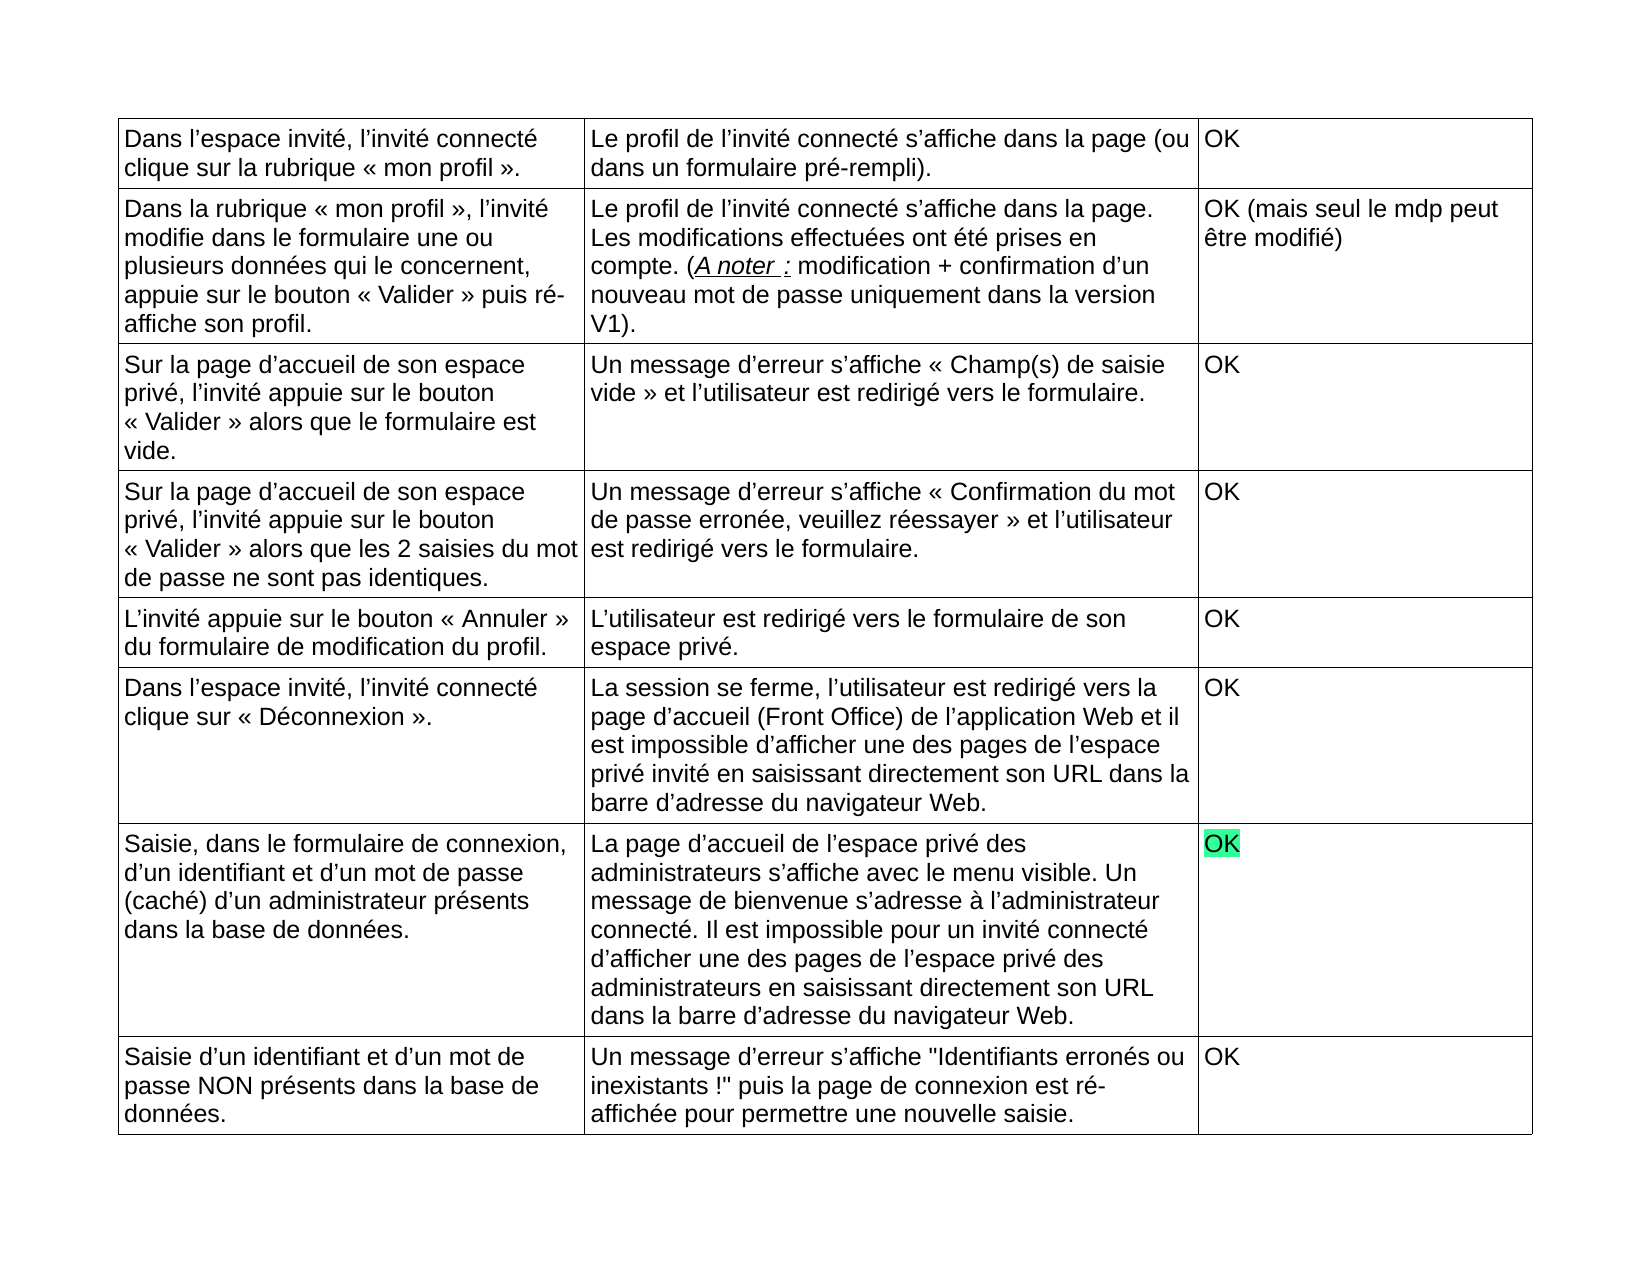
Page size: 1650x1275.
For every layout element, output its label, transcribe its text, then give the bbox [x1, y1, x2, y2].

table_cell Saisie, dans le formulaire de connexion, d’un identifiant et d’un mot de passe (caché) d’un administrateur présents dans la base de données. [119, 824, 584, 1036]
table_cell OK [1199, 668, 1532, 822]
table_cell Le profil de l’invité connecté s’affiche dans la page. Les modifications effectuées ont été prises en compte. (A noter : modification + confirmation d’un nouveau mot de passe uniquement dans la version V1). [585, 189, 1198, 343]
table_cell OK [1199, 119, 1532, 188]
table_cell OK [1199, 471, 1532, 597]
table_cell Sur la page d’accueil de son espace privé, l’invité appuie sur le bouton « Valider » alors que les 2 saisies du mot de passe ne sont pas identiques. [119, 471, 584, 597]
table_cell Sur la page d’accueil de son espace privé, l’invité appuie sur le bouton « Valider » alors que le formulaire est vide. [119, 344, 584, 470]
table_cell Un message d’erreur s’affiche « Champ(s) de saisie vide » et l’utilisateur est redirigé vers le formulaire. [585, 344, 1198, 470]
table_cell La session se ferme, l’utilisateur est redirigé vers la page d’accueil (Front Office) de l’application Web et il est impossible d’afficher une des pages de l’espace privé invité en saisissant directement son URL dans la barre d’adresse du navigateur Web. [585, 668, 1198, 822]
table_cell Dans l’espace invité, l’invité connecté clique sur « Déconnexion ». [119, 668, 584, 822]
table_cell OK [1199, 344, 1532, 470]
table_cell OK [1199, 598, 1532, 667]
table_cell Saisie d’un identifiant et d’un mot de passe NON présents dans la base de données. [119, 1037, 584, 1134]
table_cell OK [1199, 1037, 1532, 1134]
table_cell L’utilisateur est redirigé vers le formulaire de son espace privé. [585, 598, 1198, 667]
table_cell OK [1199, 824, 1532, 1036]
table_cell Un message d’erreur s’affiche « Confirmation du mot de passe erronée, veuillez réessayer » et l’utilisateur est redirigé vers le formulaire. [585, 471, 1198, 597]
table_cell La page d’accueil de l’espace privé des administrateurs s’affiche avec le menu visible. Un message de bienvenue s’adresse à l’administrateur connecté. Il est impossible pour un invité connecté d’afficher une des pages de l’espace privé des administrateurs en saisissant directement son URL dans la barre d’adresse du navigateur Web. [585, 824, 1198, 1036]
table_cell Dans la rubrique « mon profil », l’invité modifie dans le formulaire une ou plusieurs données qui le concernent, appuie sur le bouton « Valider » puis ré-affiche son profil. [119, 189, 584, 343]
table_cell Le profil de l’invité connecté s’affiche dans la page (ou dans un formulaire pré-rempli). [585, 119, 1198, 188]
table_cell Un message d’erreur s’affiche "Identifiants erronés ou inexistants !" puis la page de connexion est ré-affichée pour permettre une nouvelle saisie. [585, 1037, 1198, 1134]
table_cell Dans l’espace invité, l’invité connecté clique sur la rubrique « mon profil ». [119, 119, 584, 188]
table_cell OK (mais seul le mdp peut être modifié) [1199, 189, 1532, 343]
table_cell L’invité appuie sur le bouton « Annuler » du formulaire de modification du profil. [119, 598, 584, 667]
